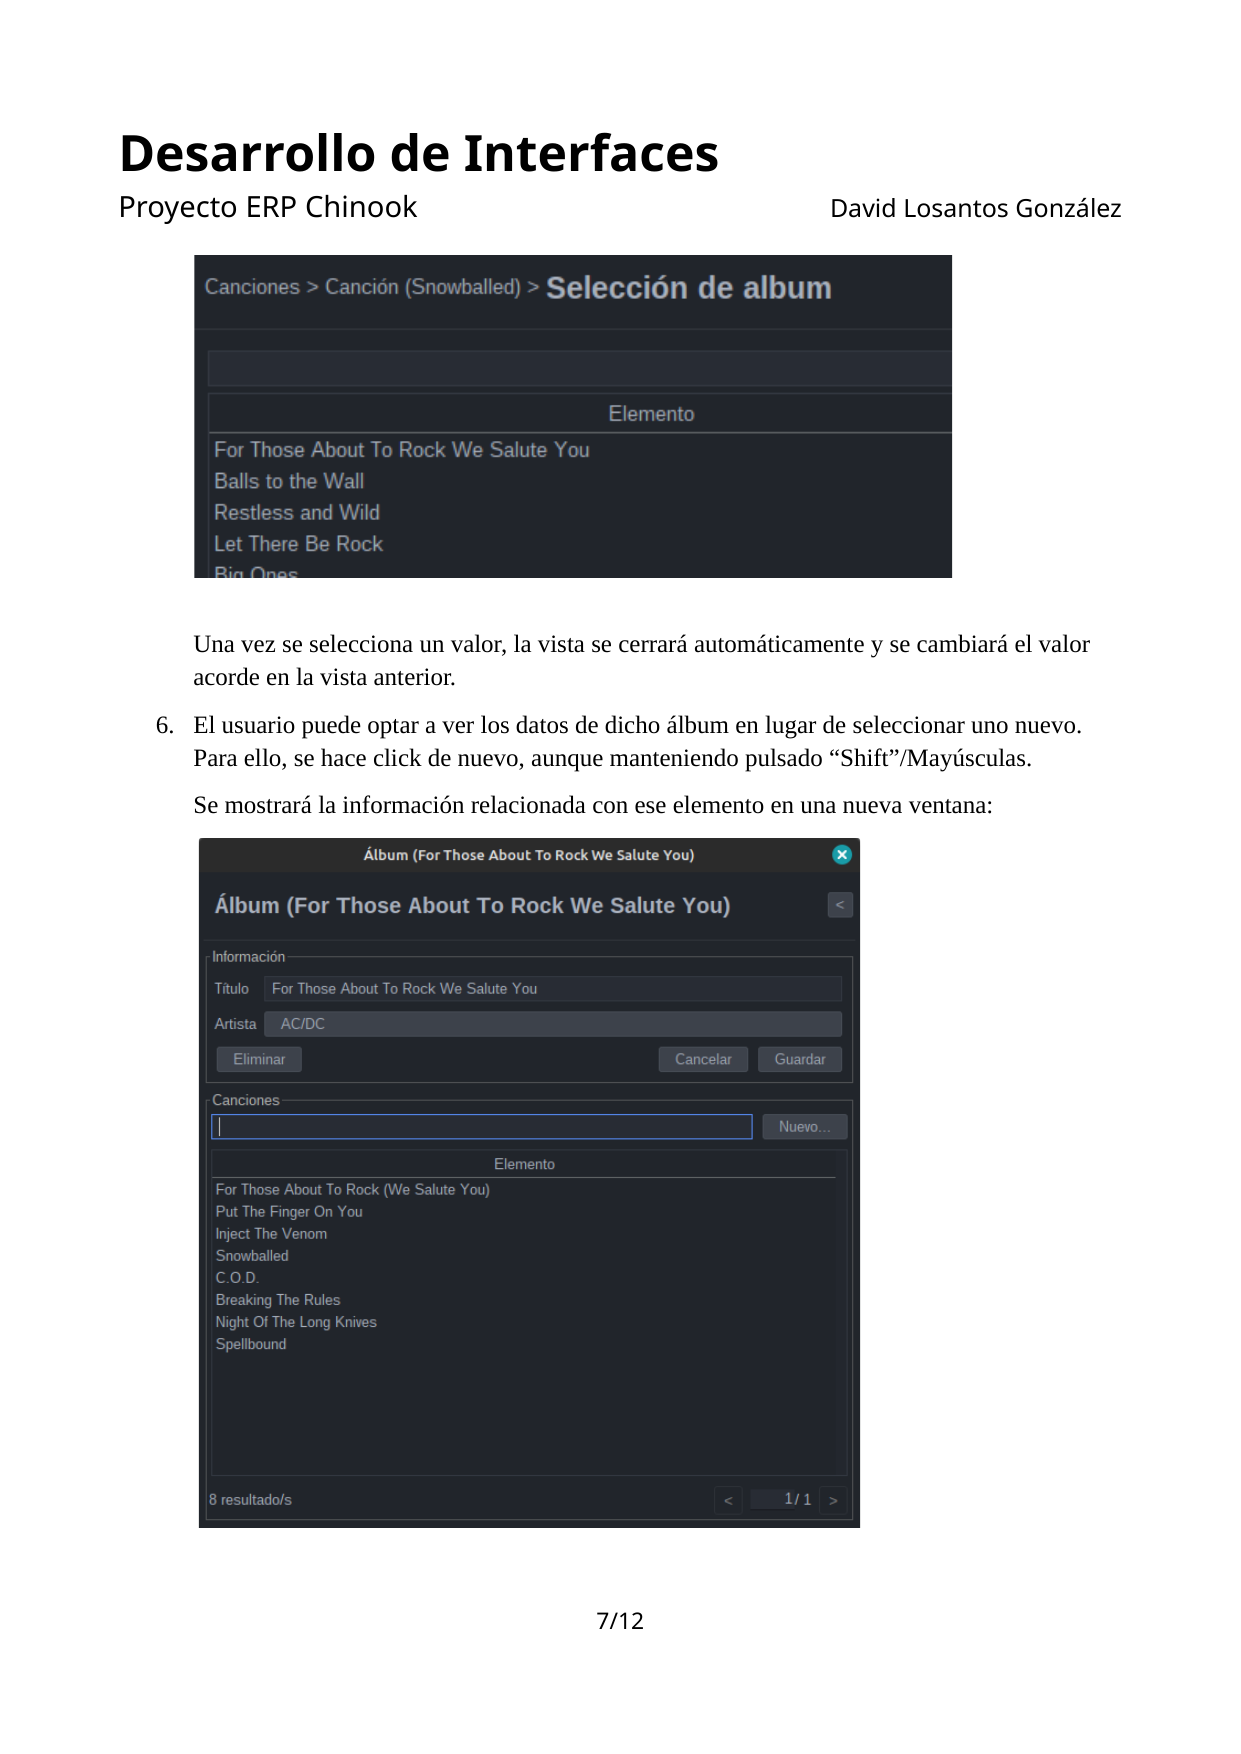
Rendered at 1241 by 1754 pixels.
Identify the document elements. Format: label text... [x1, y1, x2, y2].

list Se mostrará la información relacionada con ese elemento en una nueva ventana: [156, 790, 1122, 819]
list El usuario puede optar a ver los datos de dicho álbum en lugar de seleccionar uno nuevo. Para ello, se hace click de nuevo, aunque manteniendo pulsado “Shift”/Mayúsculas. [156, 710, 1122, 772]
picture [198, 838, 860, 1528]
picture [194, 255, 953, 578]
list Una vez se selecciona un valor, la vista se cerrará automáticamente y se cambiará el valor acorde en la vista anterior. [156, 629, 1122, 691]
